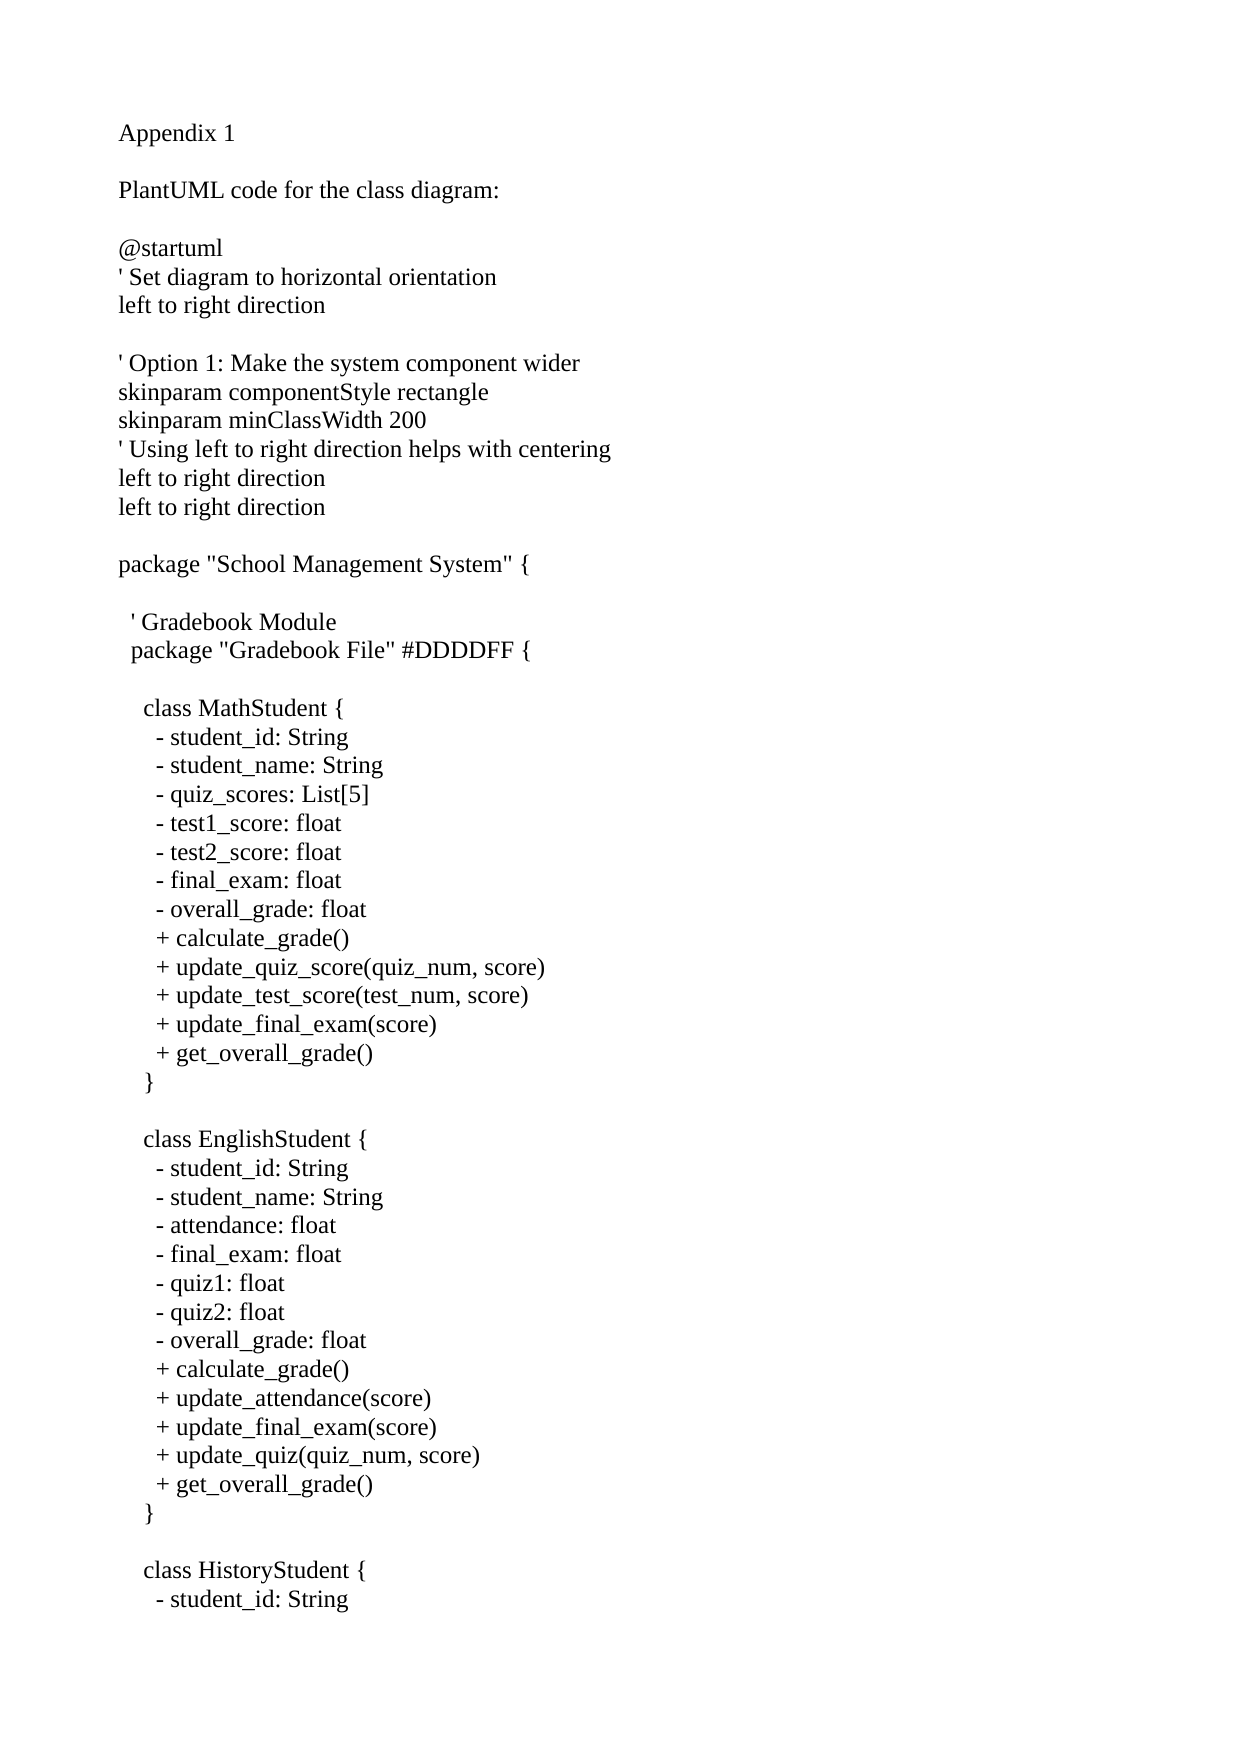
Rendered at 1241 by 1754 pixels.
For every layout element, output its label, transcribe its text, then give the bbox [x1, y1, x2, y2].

text + update_quiz(quiz_num, score) [118, 1441, 1122, 1469]
text - overall_grade: float [118, 894, 1122, 923]
text - overall_grade: float [118, 1326, 1122, 1354]
text - student_id: String [118, 722, 1122, 751]
text PlantUML code for the class diagram: [118, 176, 1122, 204]
text package "Gradebook File" #DDDDFF { [118, 636, 1122, 664]
text skinparam minClassWidth 200 [118, 406, 1122, 434]
text @startuml [118, 233, 1122, 262]
text - quiz_scores: List[5] [118, 779, 1122, 808]
text package "School Management System" { [118, 549, 1122, 578]
text + update_test_score(test_num, score) [118, 981, 1122, 1009]
text - test1_score: float [118, 808, 1122, 837]
text left to right direction [118, 463, 1122, 492]
text left to right direction [118, 291, 1122, 319]
text ' Set diagram to horizontal orientation [118, 262, 1122, 291]
text - student_name: String [118, 751, 1122, 779]
text - test2_score: float [118, 837, 1122, 866]
text class MathStudent { [118, 693, 1122, 722]
text + calculate_grade() [118, 1354, 1122, 1383]
text - final_exam: float [118, 1239, 1122, 1268]
text + update_final_exam(score) [118, 1412, 1122, 1441]
text - student_name: String [118, 1182, 1122, 1211]
text + get_overall_grade() [118, 1469, 1122, 1498]
text + calculate_grade() [118, 923, 1122, 952]
text class HistoryStudent { [118, 1556, 1122, 1584]
text } [118, 1067, 1122, 1096]
text - attendance: float [118, 1211, 1122, 1239]
text class EnglishStudent { [118, 1124, 1122, 1153]
text left to right direction [118, 492, 1122, 521]
text + get_overall_grade() [118, 1038, 1122, 1067]
text ' Option 1: Make the system component wider [118, 348, 1122, 377]
text - quiz2: float [118, 1297, 1122, 1326]
text - student_id: String [118, 1153, 1122, 1182]
text + update_quiz_score(quiz_num, score) [118, 952, 1122, 981]
text + update_attendance(score) [118, 1383, 1122, 1412]
text - final_exam: float [118, 866, 1122, 894]
text } [118, 1498, 1122, 1527]
text Appendix 1 [118, 118, 1122, 147]
text + update_final_exam(score) [118, 1009, 1122, 1038]
text - quiz1: float [118, 1268, 1122, 1297]
text skinparam componentStyle rectangle [118, 377, 1122, 406]
text - student_id: String [118, 1584, 1122, 1613]
text ' Using left to right direction helps with centering [118, 434, 1122, 463]
text ' Gradebook Module [118, 607, 1122, 636]
